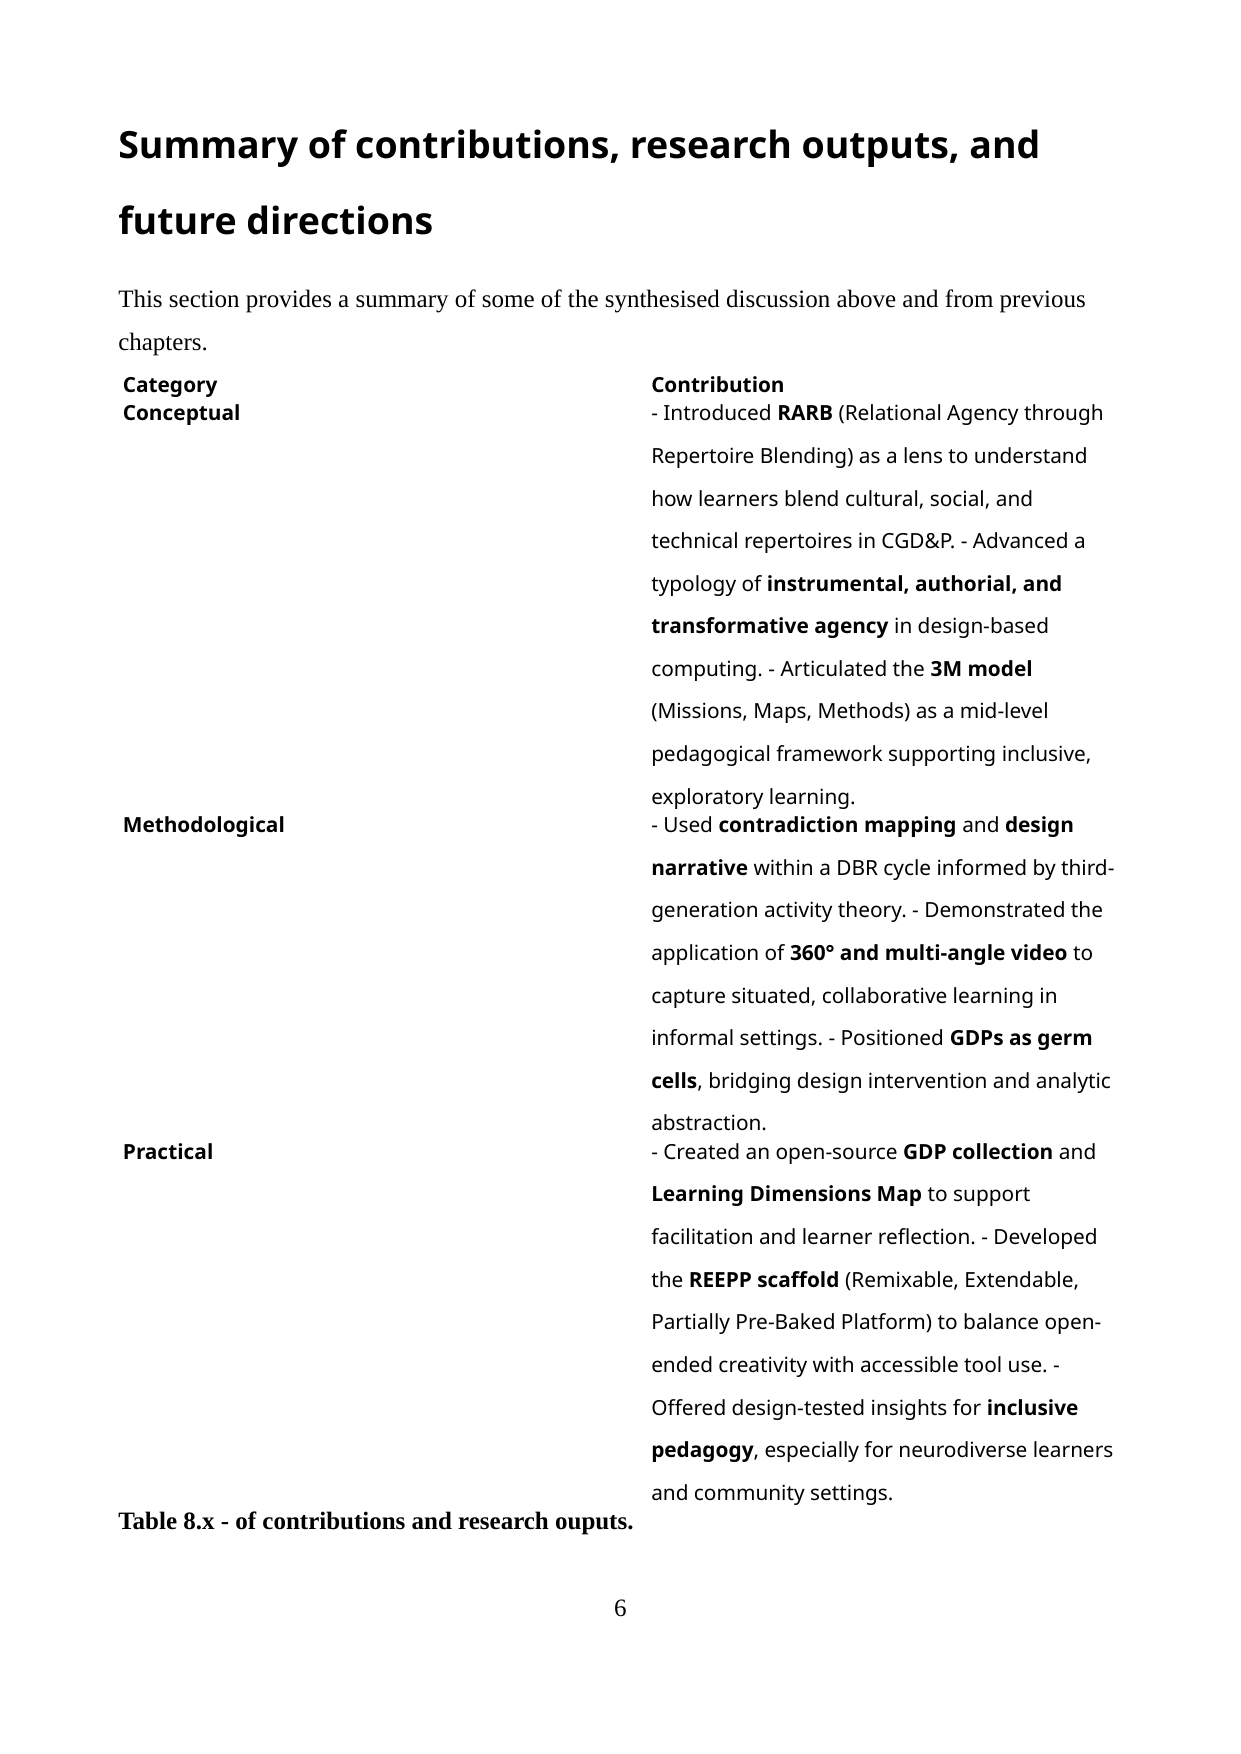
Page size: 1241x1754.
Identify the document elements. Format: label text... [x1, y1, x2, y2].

text Table 8.x - of contributions and research ouputs. [118, 1506, 1122, 1535]
table_cell - Used contradiction mapping and design narrative within a DBR cycle informed by third-generation activity theory. - Demonstrated the application of 360° and multi-angle video to capture situated, collaborative learning in informal settings. - Positioned GDPs as germ cells, bridging design intervention and analytic abstraction. [646, 810, 1122, 1137]
table_cell Conceptual [118, 399, 646, 810]
table_cell Practical [118, 1137, 646, 1506]
table_header Category [118, 370, 646, 398]
table_header Contribution [646, 370, 1122, 398]
table_cell Methodological [118, 810, 646, 1137]
table_cell - Introduced RARB (Relational Agency through Repertoire Blending) as a lens to understand how learners blend cultural, social, and technical repertoires in CGD&P. - Advanced a typology of instrumental, authorial, and transformative agency in design-based computing. - Articulated the 3M model (Missions, Maps, Methods) as a mid-level pedagogical framework supporting inclusive, exploratory learning. [646, 399, 1122, 810]
subtitle Summary of contributions, research outputs, and future directions [118, 118, 1122, 246]
table_cell - Created an open-source GDP collection and Learning Dimensions Map to support facilitation and learner reflection. - Developed the REEPP scaffold (Remixable, Extendable, Partially Pre-Baked Platform) to balance open-ended creativity with accessible tool use. - Offered design-tested insights for inclusive pedagogy, especially for neurodiverse learners and community settings. [646, 1137, 1122, 1506]
text This section provides a summary of some of the synthesised discussion above and from previous chapters. [118, 284, 1122, 356]
